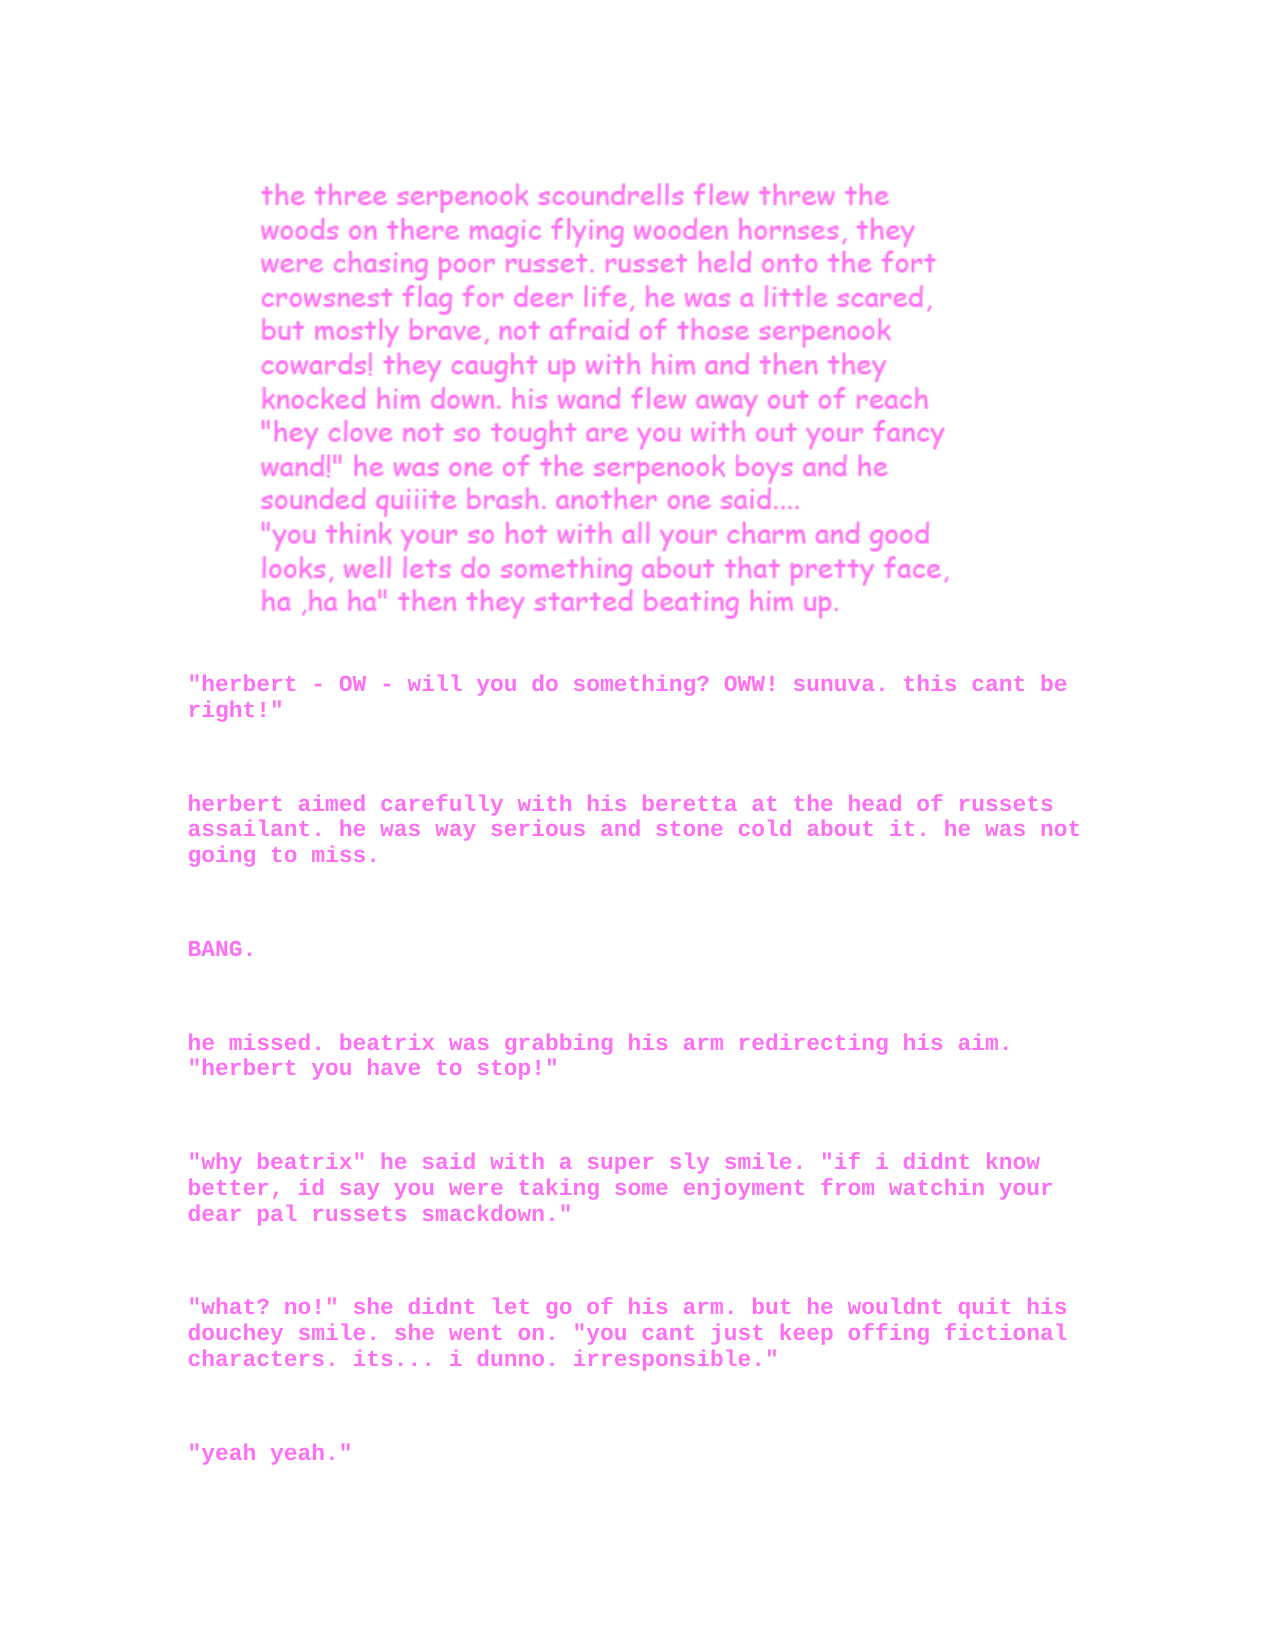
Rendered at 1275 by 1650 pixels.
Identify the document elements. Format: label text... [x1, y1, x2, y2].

text "why beatrix" he said with a super sly smile. "if i didnt know better, id say you were taking some enjoyment from watchin your dear pal russets smackdown." [187, 1150, 1087, 1228]
text he missed. beatrix was grabbing his arm redirecting his aim. "herbert you have to stop!" [187, 1031, 1087, 1083]
text herbert aimed carefully with his beretta at the head of russets assailant. he was way serious and stone cold about it. he was not going to miss. [187, 792, 1087, 870]
text "herbert - OW - will you do something? OWW! sunuva. this cant be right!" [187, 672, 1087, 724]
text "yeah yeah." [187, 1441, 1087, 1467]
text "what? no!" she didnt let go of his arm. but he wouldnt quit his douchey smile. she went on. "you cant just keep offing fictional characters. its... i dunno. irresponsible." [187, 1296, 1087, 1373]
text BANG. [187, 937, 1087, 963]
